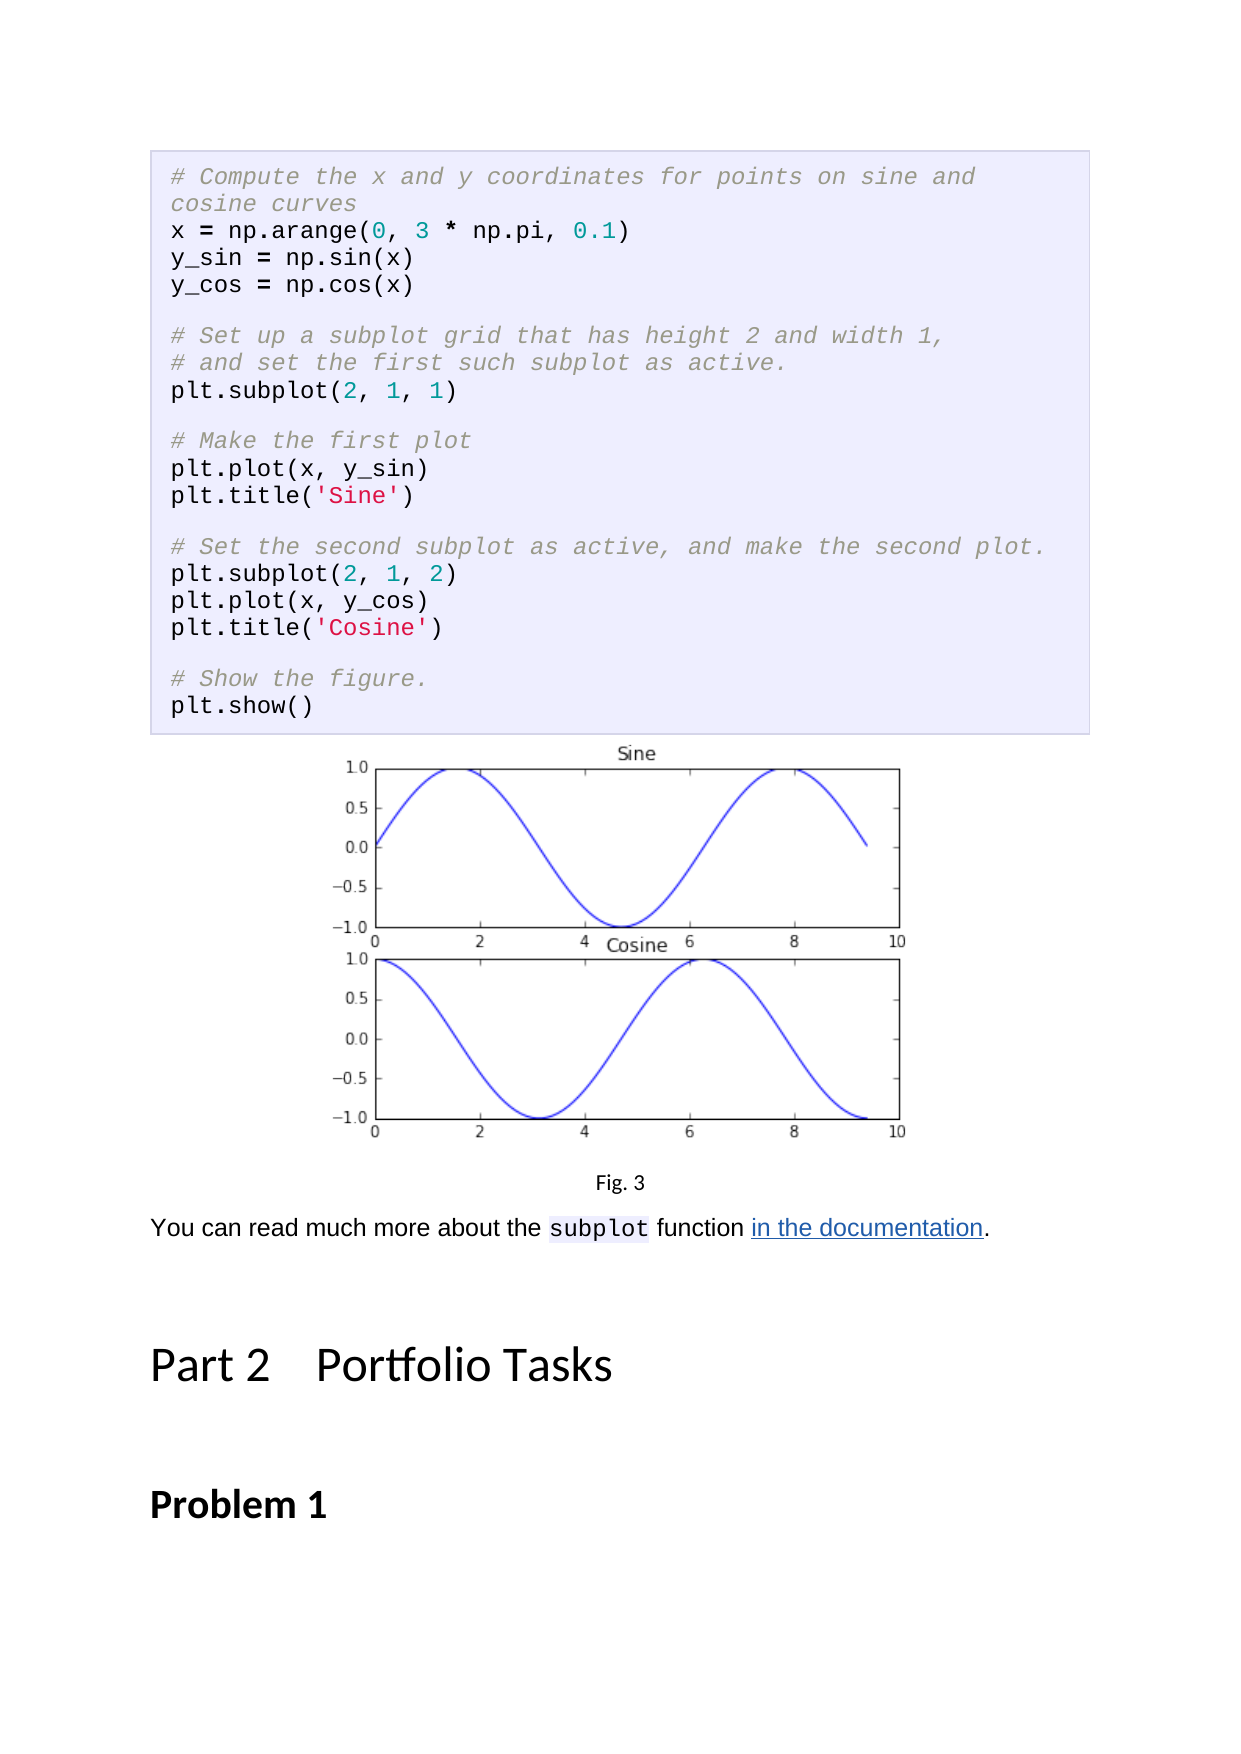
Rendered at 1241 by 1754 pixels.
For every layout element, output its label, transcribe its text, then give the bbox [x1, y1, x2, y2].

text # Set the second subplot as active, and make the second plot. [152, 520, 1089, 547]
text plt.plot(x, y_cos) [152, 574, 1089, 602]
text Fig. 3 [150, 1168, 1090, 1196]
text plt.subplot(2, 1, 1) [152, 364, 1089, 391]
text # Make the first plot [152, 415, 1089, 442]
text plt.title('Sine') [152, 469, 1089, 496]
text y_cos = np.cos(x) [152, 259, 1089, 286]
text plt.plot(x, y_sin) [152, 442, 1089, 469]
text plt.subplot(2, 1, 2) [152, 547, 1089, 574]
text # and set the first such subplot as active. [152, 337, 1089, 364]
text # Set up a subplot grid that has height 2 and width 1, [152, 309, 1089, 337]
text Problem 1 [150, 1478, 1090, 1528]
text plt.title('Cosine') [152, 602, 1089, 629]
text Part 2 Portfolio Tasks [150, 1332, 1090, 1393]
text x = np.arange(0, 3 * np.pi, 0.1) [152, 204, 1089, 232]
text # Show the figure. [152, 652, 1089, 679]
text y_sin = np.sin(x) [152, 232, 1089, 259]
text plt.show() [152, 679, 1089, 733]
text # Compute the x and y coordinates for points on sine and cosine curves [152, 152, 1089, 204]
text You can read much more about the subplot function in the documentation. [150, 1212, 1090, 1243]
